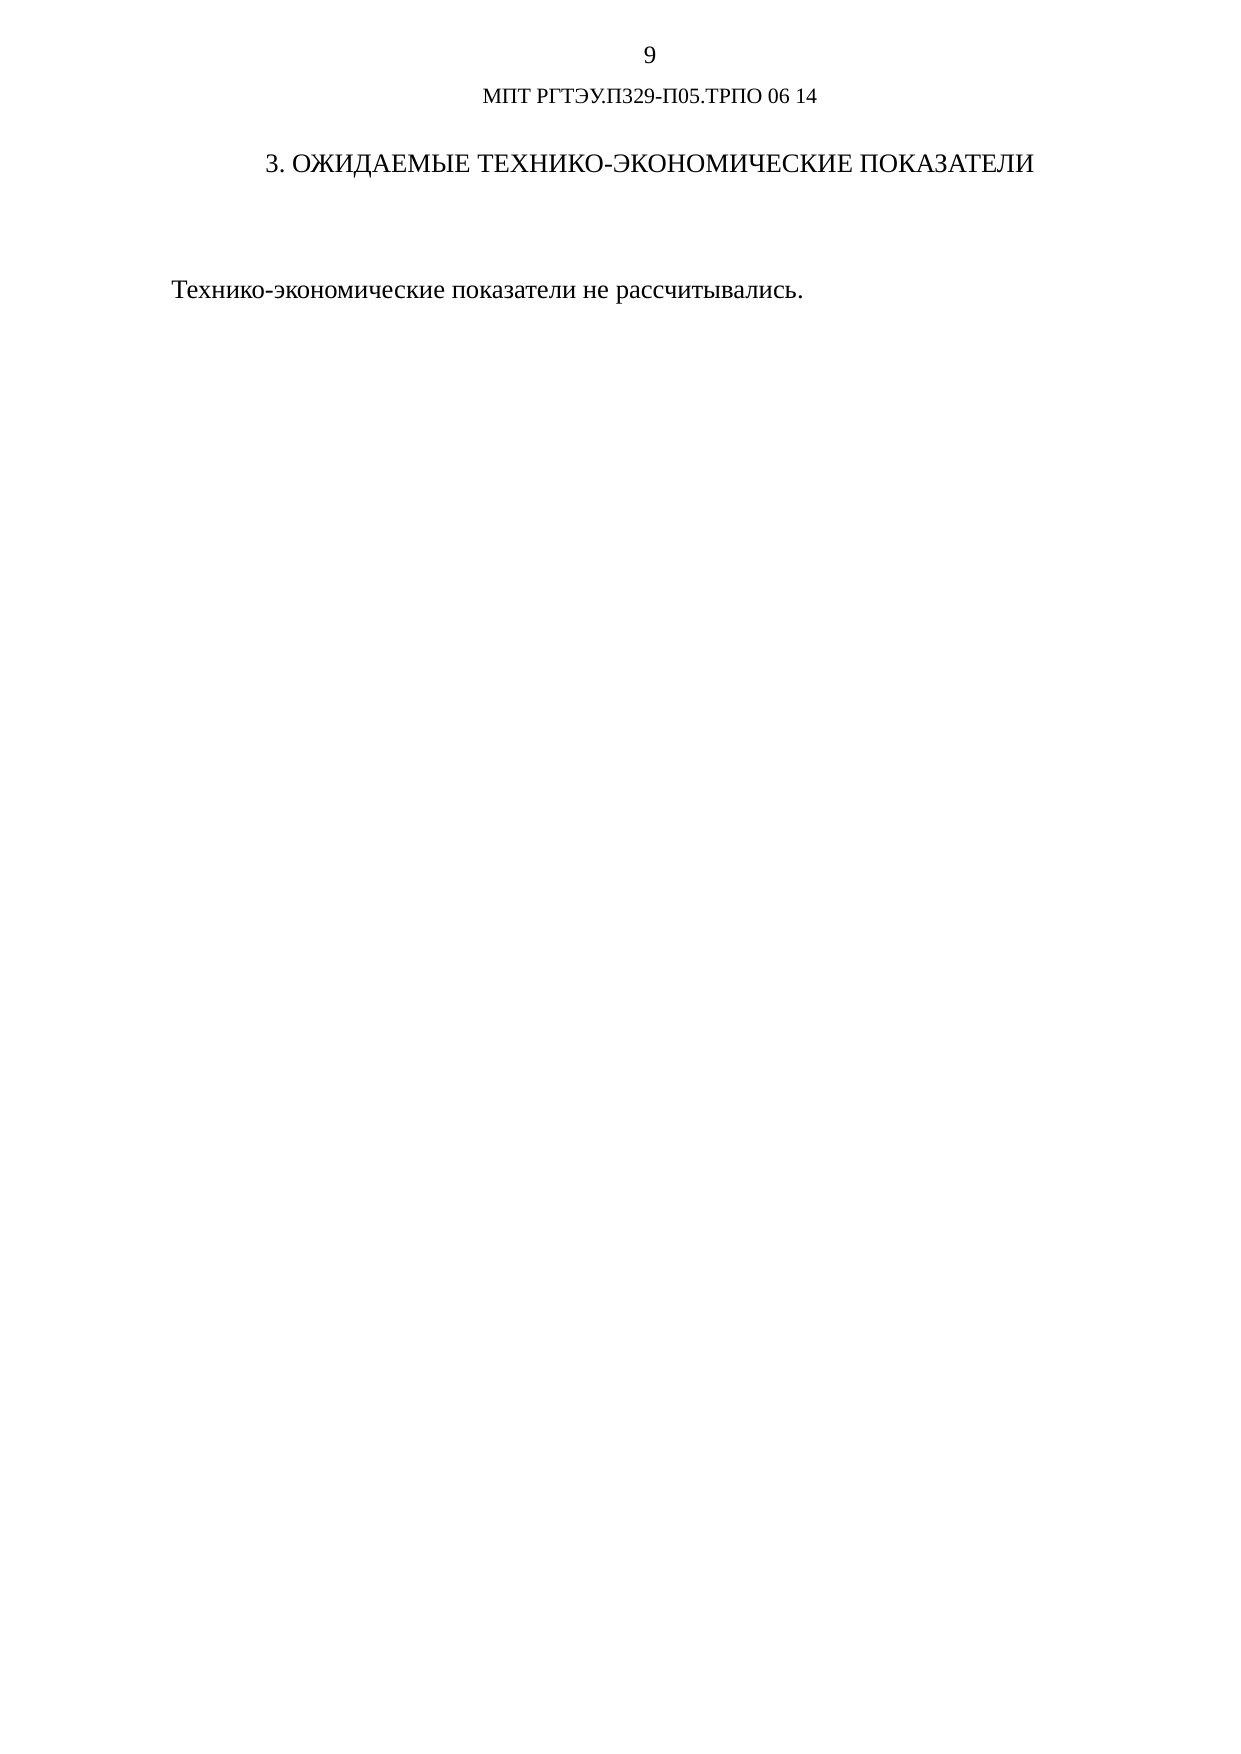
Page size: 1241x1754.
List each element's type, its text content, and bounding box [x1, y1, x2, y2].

subtitle Ожидаемые технико‑экономические показатели [118, 148, 1181, 178]
text Технико-экономические показатели не рассчитывались. [118, 273, 1181, 304]
